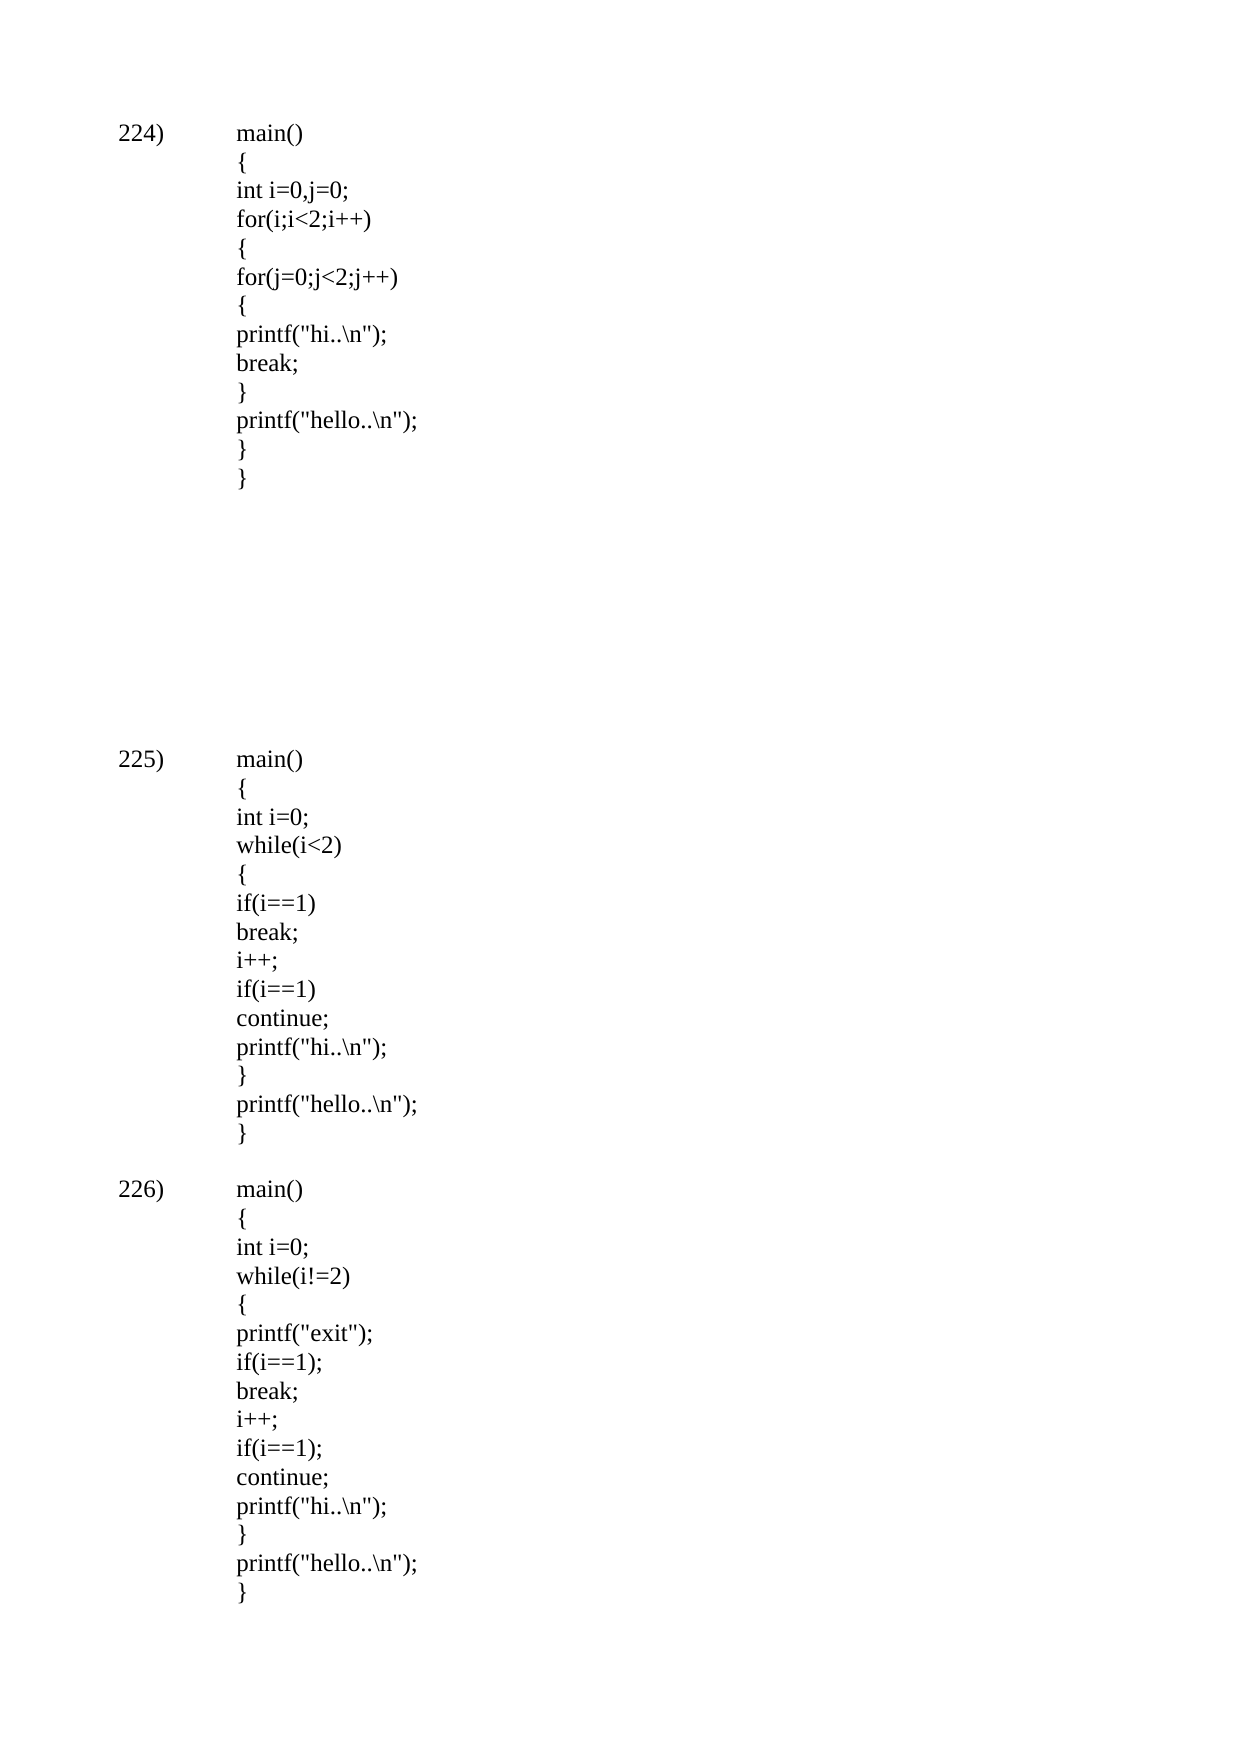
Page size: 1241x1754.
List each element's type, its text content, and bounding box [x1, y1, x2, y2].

text { [118, 147, 1122, 176]
text } [118, 434, 1122, 463]
text int i=0; [118, 802, 1122, 830]
text if(i==1); [118, 1433, 1122, 1462]
text printf("hi..\n"); [118, 319, 1122, 348]
text continue; [118, 1003, 1122, 1032]
text { [118, 233, 1122, 262]
text } [118, 377, 1122, 406]
text 224) main() [118, 118, 1122, 147]
text { [118, 1289, 1122, 1318]
text { [118, 773, 1122, 802]
text printf("hi..\n"); [118, 1032, 1122, 1060]
text { [118, 859, 1122, 888]
text while(i!=2) [118, 1261, 1122, 1289]
text while(i<2) [118, 830, 1122, 859]
text continue; [118, 1462, 1122, 1491]
text } [118, 1519, 1122, 1548]
text if(i==1) [118, 888, 1122, 917]
text { [118, 1203, 1122, 1232]
text 226) main() [118, 1174, 1122, 1203]
text } [118, 1060, 1122, 1089]
text int i=0,j=0; [118, 176, 1122, 204]
text break; [118, 348, 1122, 377]
text printf("exit"); [118, 1318, 1122, 1347]
text if(i==1) [118, 974, 1122, 1003]
text break; [118, 1376, 1122, 1404]
text break; [118, 917, 1122, 945]
text printf("hi..\n"); [118, 1491, 1122, 1519]
text } [118, 1577, 1122, 1606]
text } [118, 463, 1122, 492]
text i++; [118, 945, 1122, 974]
text int i=0; [118, 1232, 1122, 1261]
text { [118, 291, 1122, 319]
text } [118, 1118, 1122, 1147]
text for(j=0;j<2;j++) [118, 262, 1122, 291]
text if(i==1); [118, 1347, 1122, 1376]
text printf("hello..\n"); [118, 406, 1122, 434]
text i++; [118, 1404, 1122, 1433]
text printf("hello..\n"); [118, 1548, 1122, 1577]
text printf("hello..\n"); [118, 1089, 1122, 1118]
text for(i;i<2;i++) [118, 204, 1122, 233]
text 225) main() [118, 744, 1122, 773]
